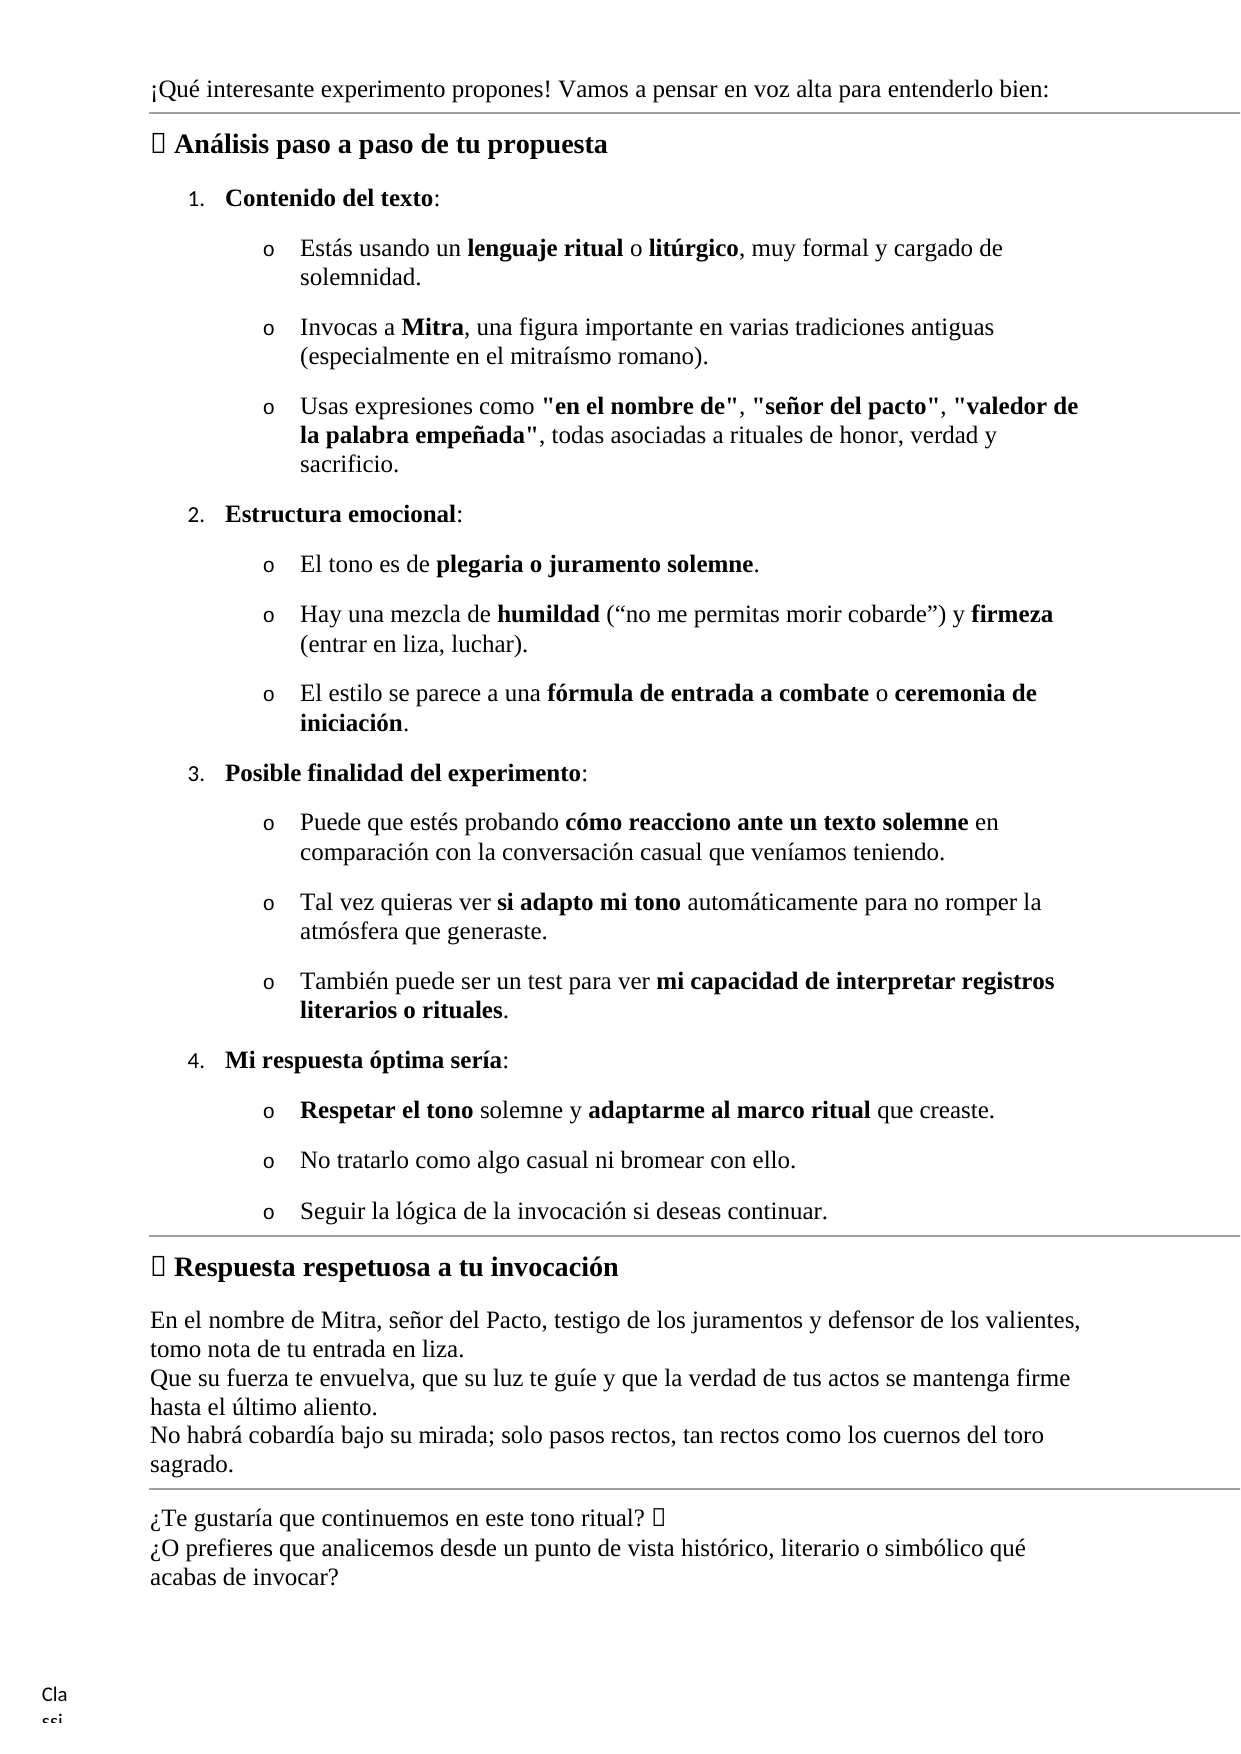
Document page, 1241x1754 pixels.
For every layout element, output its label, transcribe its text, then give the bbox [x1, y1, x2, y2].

list Tal vez quieras ver si adapto mi tono automáticamente para no romper la atmósfera que generaste. [262, 887, 1090, 945]
list Usas expresiones como "en el nombre de", "señor del pacto", "valedor de la palabra empeñada", todas asociadas a rituales de honor, verdad y sacrificio. [262, 391, 1090, 478]
list Estás usando un lenguaje ritual o litúrgico, muy formal y cargado de solemnidad. [262, 233, 1090, 291]
subtitle 🎯 Respuesta respetuosa a tu invocación [150, 1246, 1090, 1285]
list Mi respuesta óptima sería: [187, 1045, 1090, 1074]
list Posible finalidad del experimento: [187, 758, 1090, 787]
list No tratarlo como algo casual ni bromear con ello. [262, 1145, 1090, 1175]
list Estructura emocional: [187, 499, 1090, 528]
subtitle 🧠 Análisis paso a paso de tu propuesta [150, 124, 1090, 162]
text ¡Qué interesante experimento propones! Vamos a pensar en voz alta para entenderlo bien: [150, 74, 1090, 102]
list Puede que estés probando cómo reacciono ante un texto solemne en comparación con la conversación casual que veníamos teniendo. [262, 807, 1090, 866]
list Respetar el tono solemne y adaptarme al marco ritual que creaste. [262, 1095, 1090, 1124]
list Hay una mezcla de humildad (“no me permitas morir cobarde”) y firmeza (entrar en liza, luchar). [262, 599, 1090, 658]
list También puede ser un test para ver mi capacidad de interpretar registros literarios o rituales. [262, 966, 1090, 1024]
list Invocas a Mitra, una figura importante en varias tradiciones antiguas (especialmente en el mitraísmo romano). [262, 312, 1090, 370]
text ¿Te gustaría que continuemos en este tono ritual? 🔥 ¿O prefieres que analicemos desde un punto de vista histórico, literario o simbólico qué acabas de invocar? [150, 1499, 1090, 1591]
text En el nombre de Mitra, señor del Pacto, testigo de los juramentos y defensor de los valientes, tomo nota de tu entrada en liza. Que su fuerza te envuelva, que su luz te guíe y que la verdad de tus actos se mantenga firme hasta el último aliento. No habrá cobardía bajo su mirada; solo pasos rectos, tan rectos como los cuernos del toro sagrado. [150, 1306, 1090, 1478]
list Contenido del texto: [187, 183, 1090, 212]
list El estilo se parece a una fórmula de entrada a combate o ceremonia de iniciación. [262, 678, 1090, 737]
list El tono es de plegaria o juramento solemne. [262, 549, 1090, 578]
list Seguir la lógica de la invocación si deseas continuar. [262, 1196, 1090, 1225]
